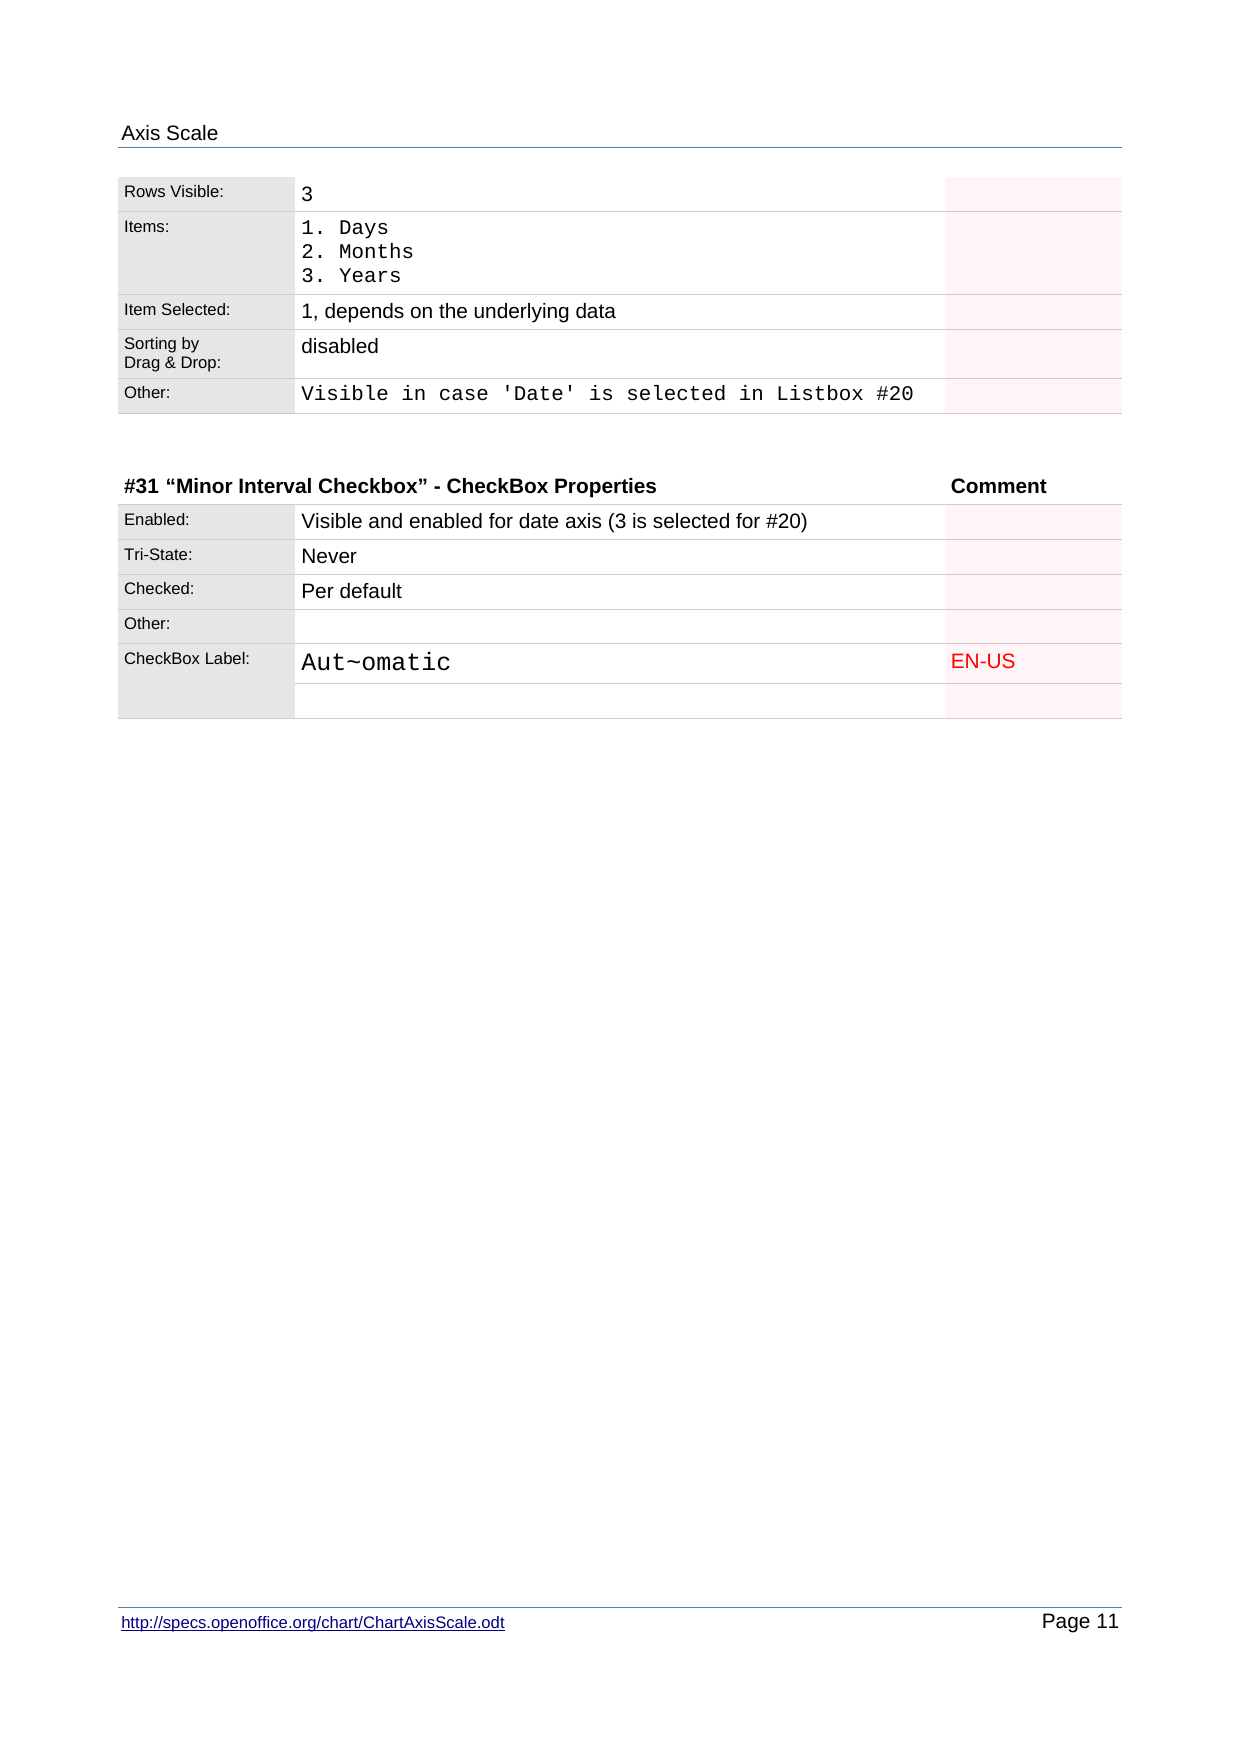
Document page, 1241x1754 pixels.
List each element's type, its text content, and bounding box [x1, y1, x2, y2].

table_cell Sorting by Drag & Drop: [118, 330, 295, 378]
table_cell [945, 575, 1122, 609]
table_cell 3 [295, 177, 945, 211]
table_cell disabled [295, 330, 945, 378]
table_cell Enabled: [118, 505, 295, 539]
table_cell Per default [295, 575, 945, 609]
table_cell [945, 177, 1122, 211]
table_cell Visible in case 'Date' is selected in Listbox #20 [295, 379, 945, 413]
table_header Comment [946, 469, 1122, 504]
table_cell [945, 610, 1122, 643]
table_cell Tri-State: [118, 540, 295, 574]
table_cell Days Months Years [295, 212, 945, 294]
table_cell Rows Visible: [118, 177, 295, 211]
table_header Aut~omatic [295, 644, 945, 683]
table_cell [945, 330, 1122, 378]
table_cell Item Selected: [118, 295, 295, 329]
table_cell [945, 379, 1122, 413]
table_header “Minor Interval Checkbox” - CheckBox Properties [119, 469, 945, 504]
table_cell Items: [118, 212, 295, 294]
table_cell [945, 212, 1122, 294]
table_cell Other: [118, 379, 295, 413]
table_cell [295, 610, 945, 643]
table_cell [295, 684, 945, 718]
table_header EN-US [945, 644, 1122, 683]
table_cell Never [295, 540, 945, 574]
table_cell [945, 684, 1122, 718]
table_cell Other: [118, 610, 295, 643]
table_cell Visible and enabled for date axis (3 is selected for #20) [295, 505, 945, 539]
table_cell [945, 295, 1122, 329]
table_cell [945, 540, 1122, 574]
table_cell [945, 505, 1122, 539]
table_cell 1, depends on the underlying data [295, 295, 945, 329]
table_cell Checked: [118, 575, 295, 609]
table_cell CheckBox Label: [118, 644, 295, 718]
